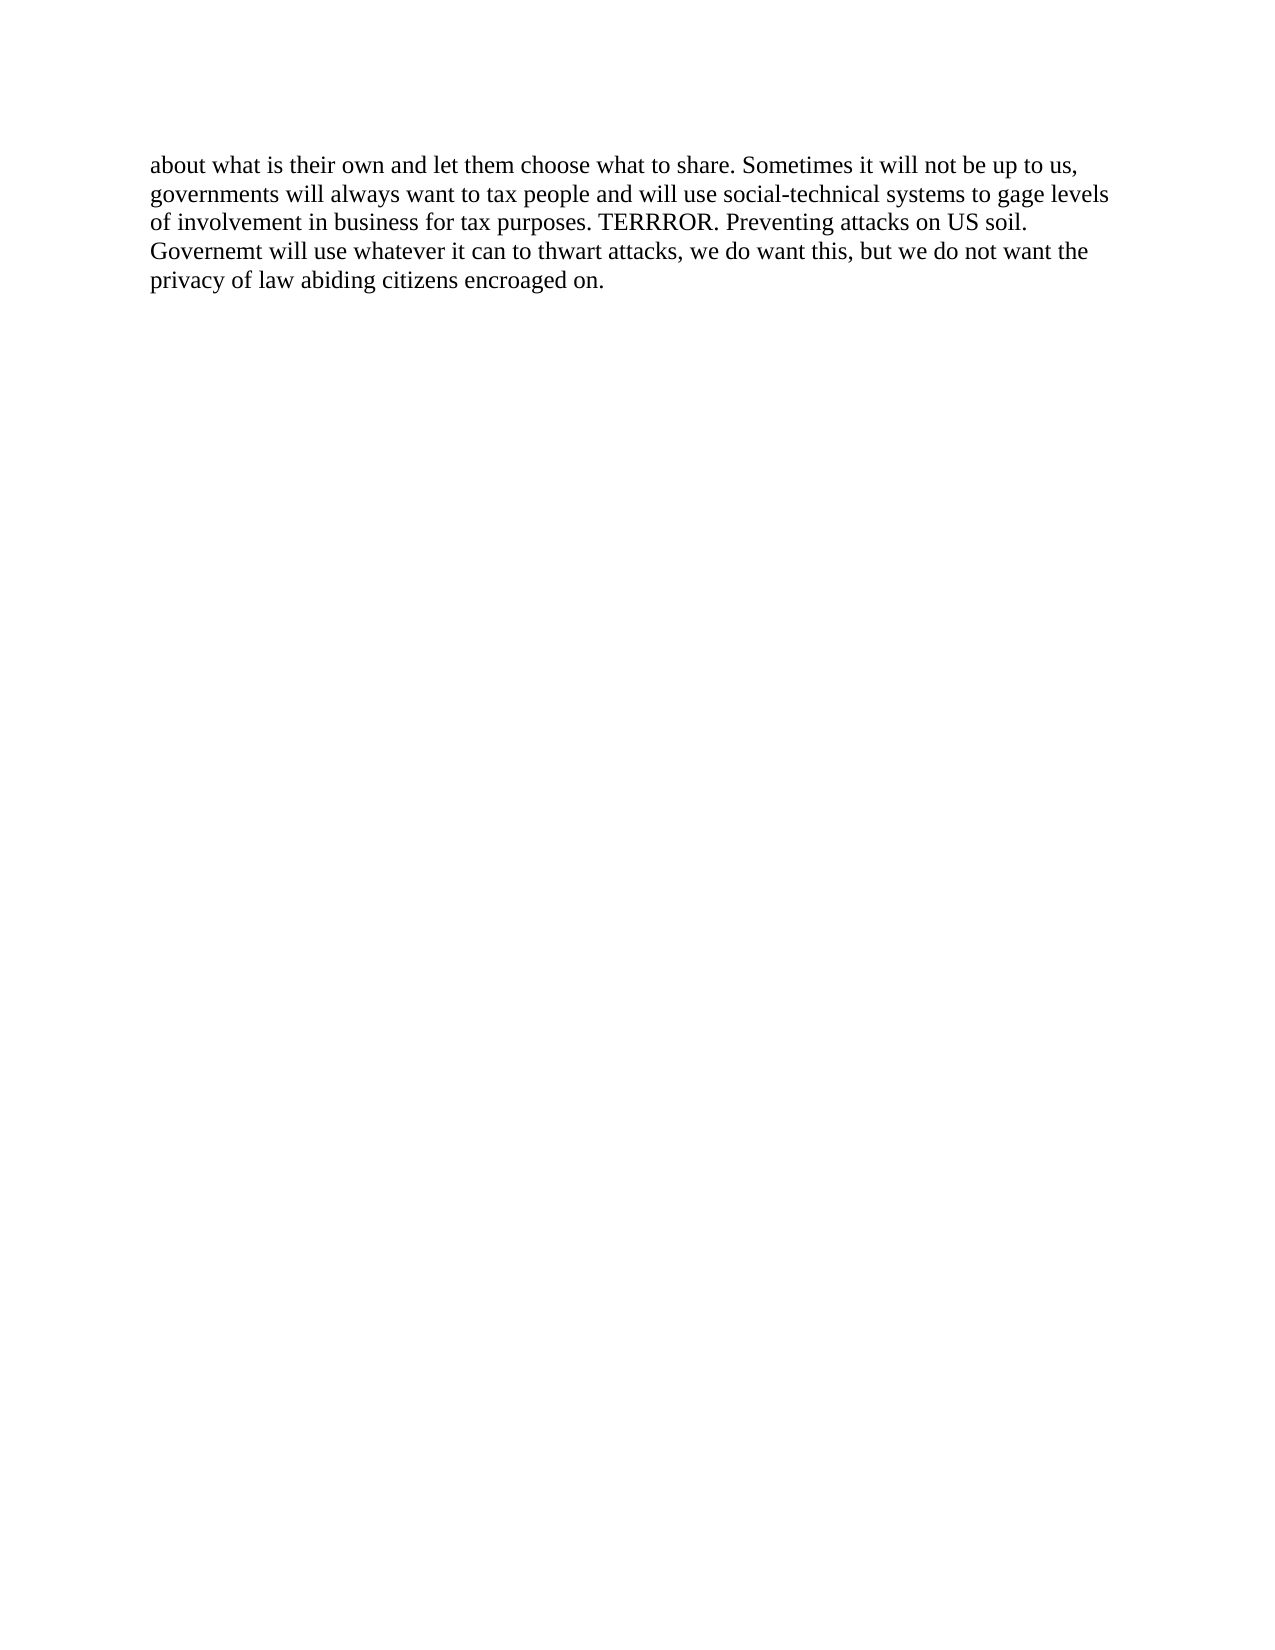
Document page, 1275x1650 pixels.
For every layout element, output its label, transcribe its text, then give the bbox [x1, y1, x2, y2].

text about what is their own and let them choose what to share. Sometimes it will not be up to us, governments will always want to tax people and will use social-technical systems to gage levels of involvement in business for tax purposes. TERRROR. Preventing attacks on US soil. Governemt will use whatever it can to thwart attacks, we do want this, but we do not want the privacy of law abiding citizens encroaged on. [150, 150, 1125, 294]
